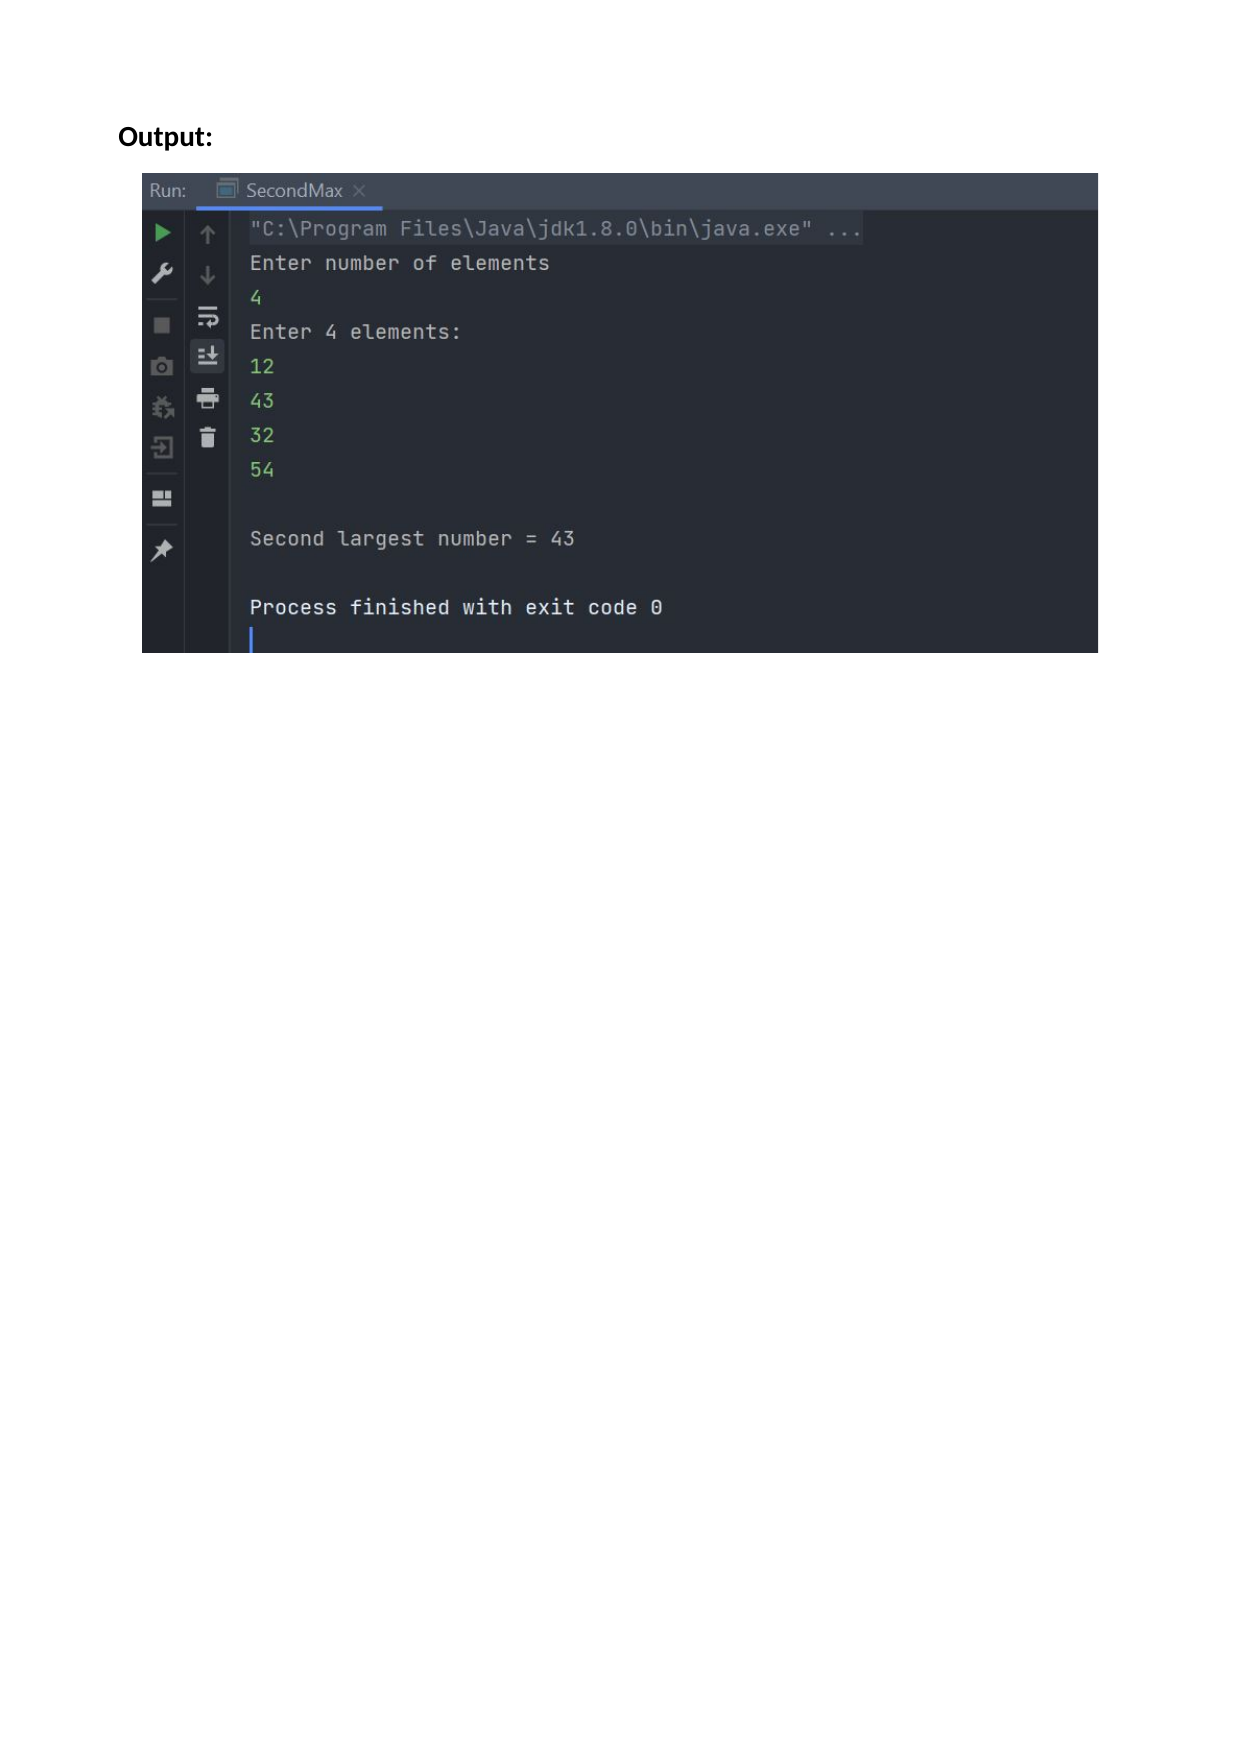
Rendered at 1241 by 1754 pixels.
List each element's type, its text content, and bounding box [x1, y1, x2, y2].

picture [142, 173, 1099, 653]
text Output: [118, 118, 1122, 154]
